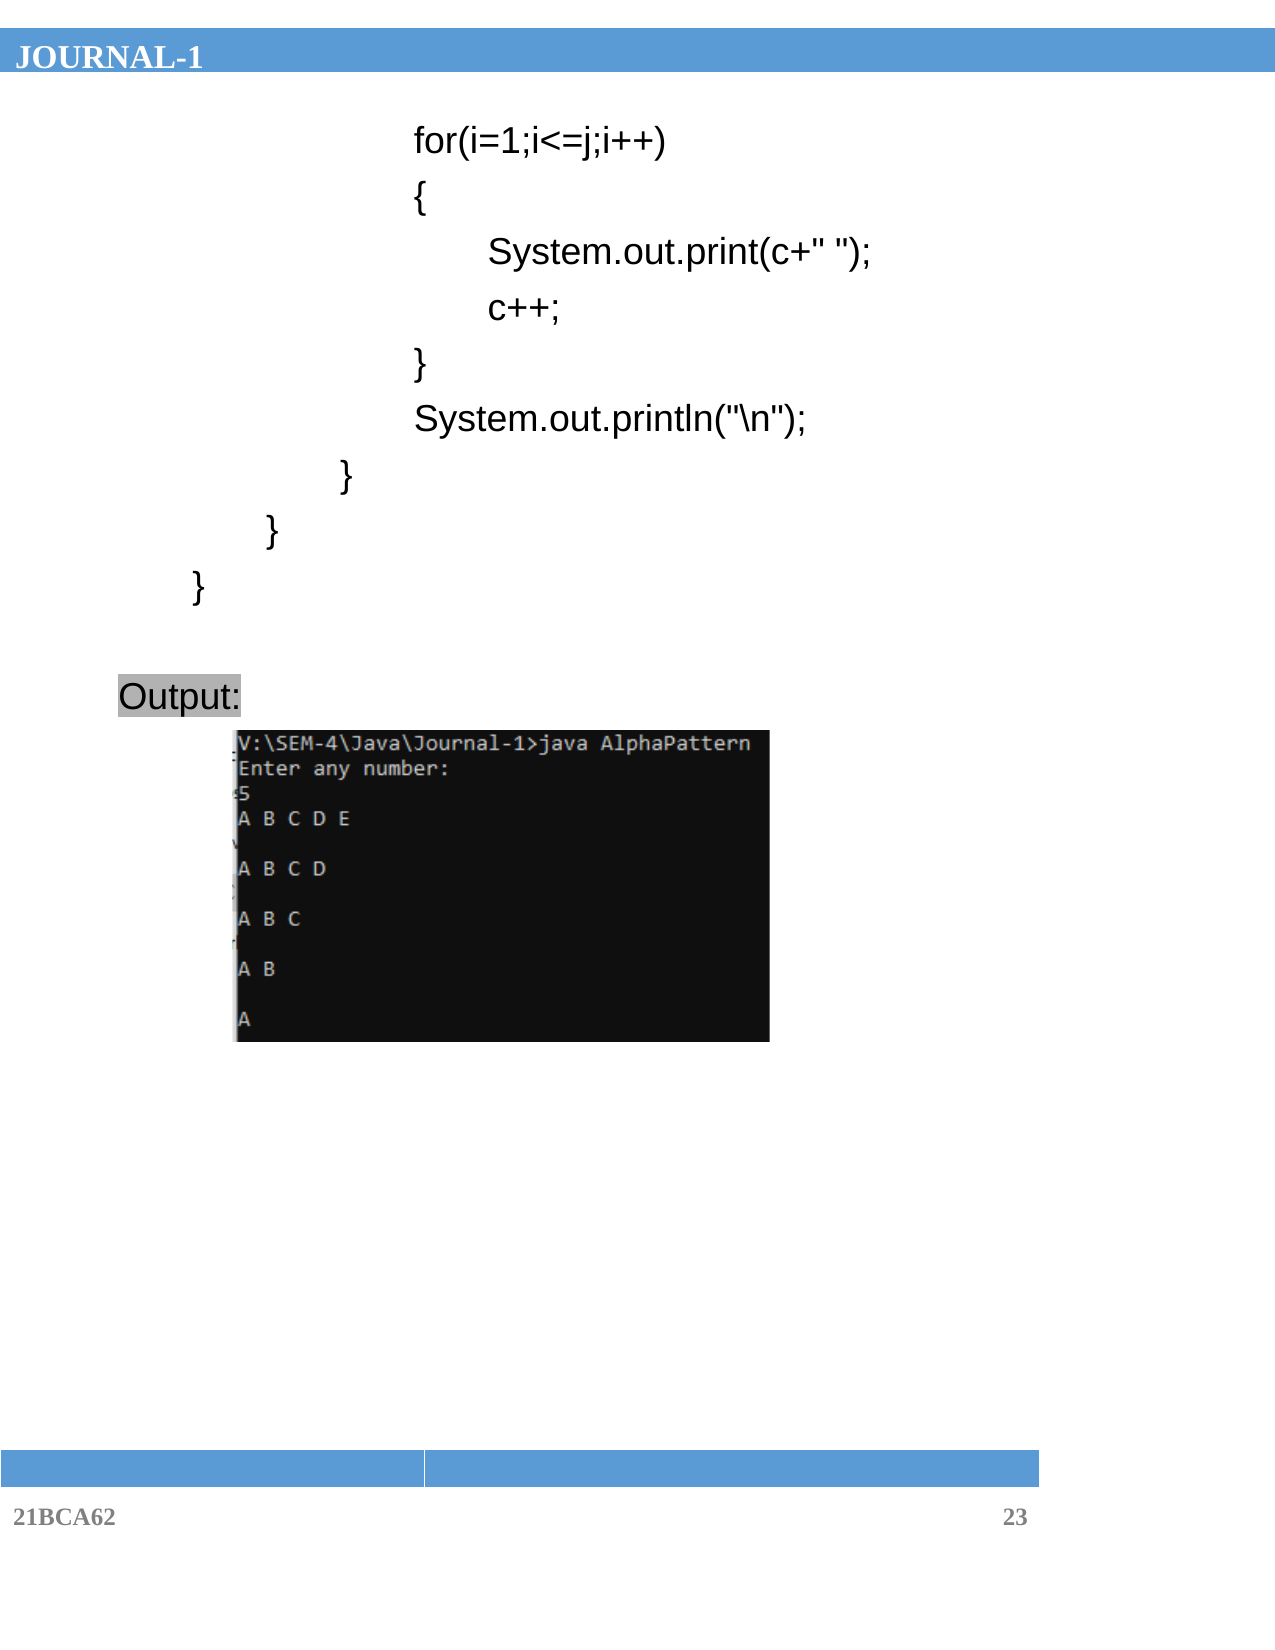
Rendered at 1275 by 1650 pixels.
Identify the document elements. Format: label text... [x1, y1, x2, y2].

text Output: [118, 674, 1157, 717]
text } [118, 563, 1157, 606]
text { [118, 174, 1157, 217]
text } [118, 507, 1157, 551]
text } [118, 452, 1157, 495]
text System.out.print(c+" "); [118, 229, 1157, 272]
text System.out.println("\n"); [118, 396, 1157, 439]
text for(i=1;i<=j;i++) [118, 118, 1157, 161]
text c++; [118, 285, 1157, 328]
text } [118, 341, 1157, 384]
